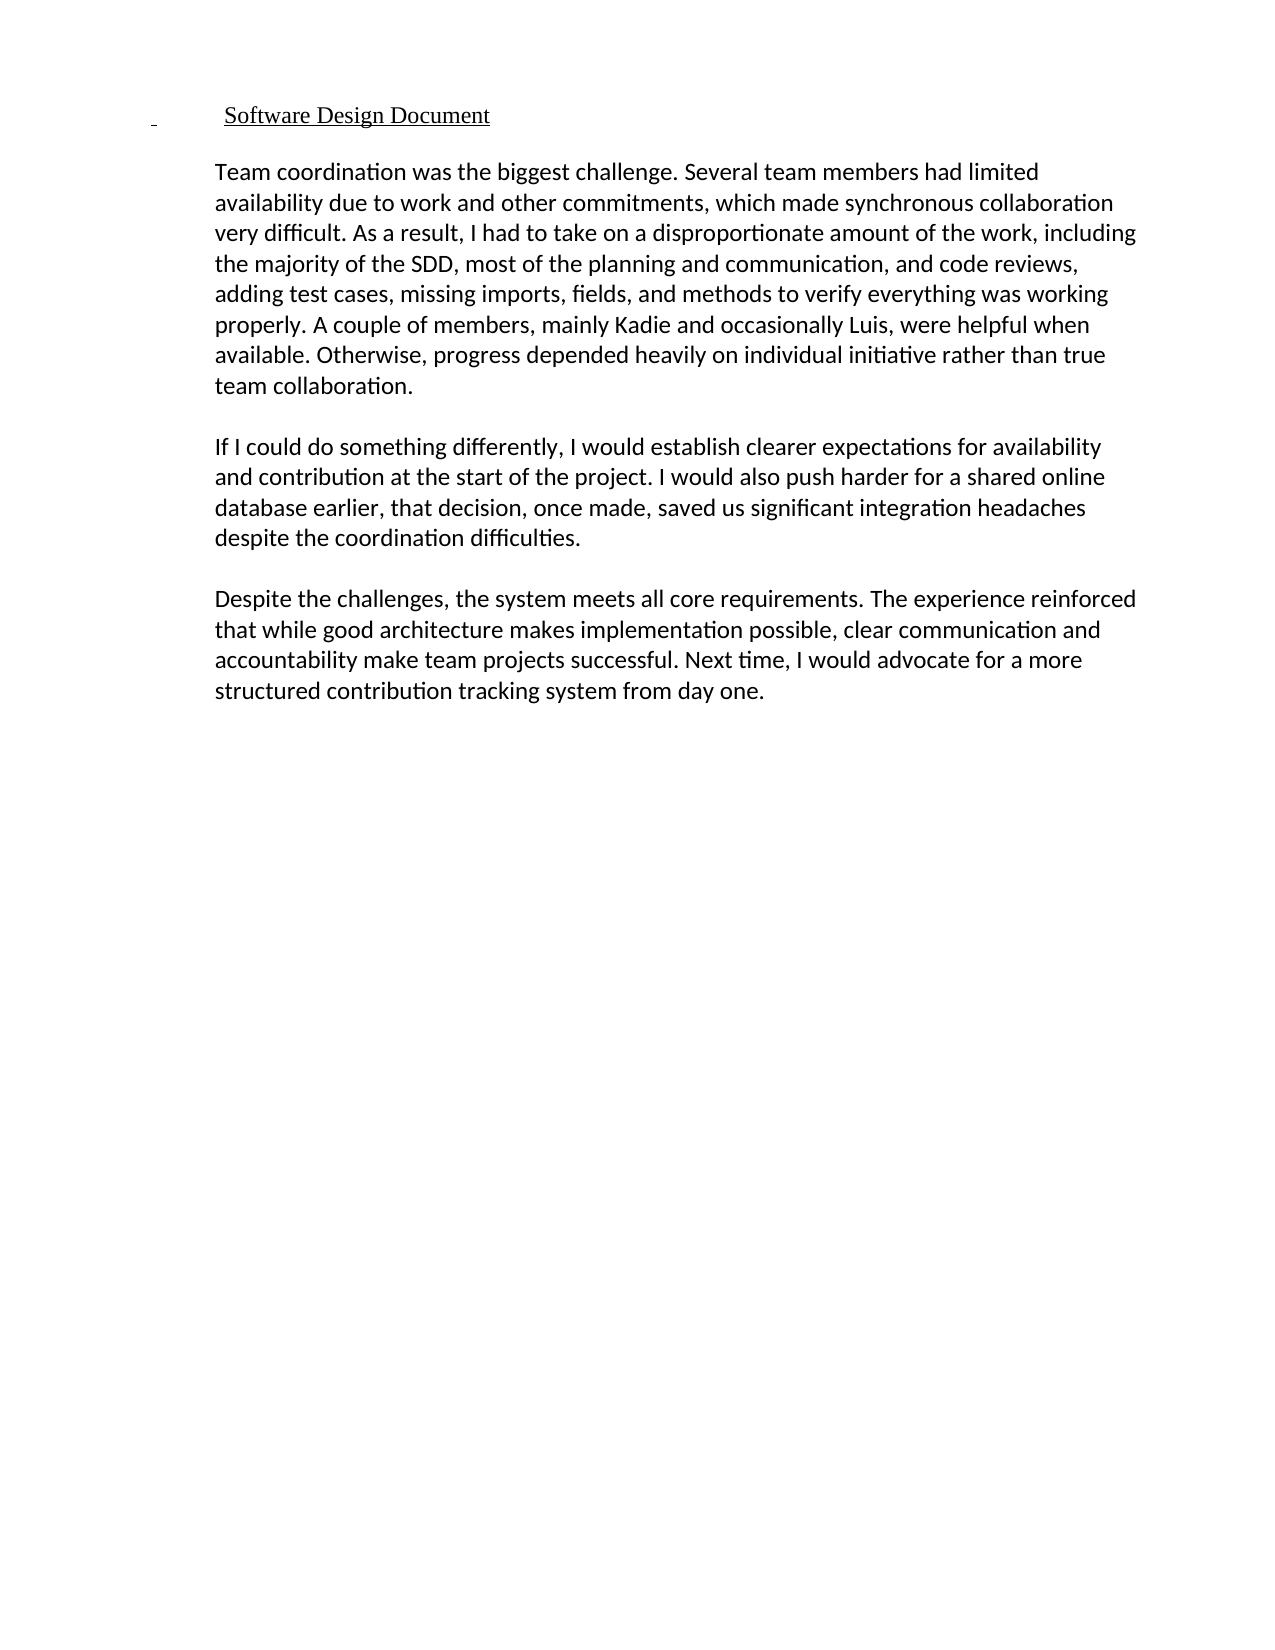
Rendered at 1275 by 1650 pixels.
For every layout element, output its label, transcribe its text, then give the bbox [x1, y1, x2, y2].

text If I could do something differently, I would establish clearer expectations for availability and contribution at the start of the project. I would also push harder for a shared online database earlier, that decision, once made, saved us significant integration headaches despite the coordination difficulties. [214, 431, 1137, 553]
text Despite the challenges, the system meets all core requirements. The experience reinforced that while good architecture makes implementation possible, clear communication and accountability make team projects successful. Next time, I would advocate for a more structured contribution tracking system from day one. [214, 583, 1137, 706]
text Team coordination was the biggest challenge. Several team members had limited availability due to work and other commitments, which made synchronous collaboration very difficult. As a result, I had to take on a disproportionate amount of the work, including the majority of the SDD, most of the planning and communication, and code reviews, adding test cases, missing imports, fields, and methods to verify everything was working properly. A couple of members, mainly Kadie and occasionally Luis, were helpful when available. Otherwise, progress depended heavily on individual initiative rather than true team collaboration. [214, 156, 1137, 400]
